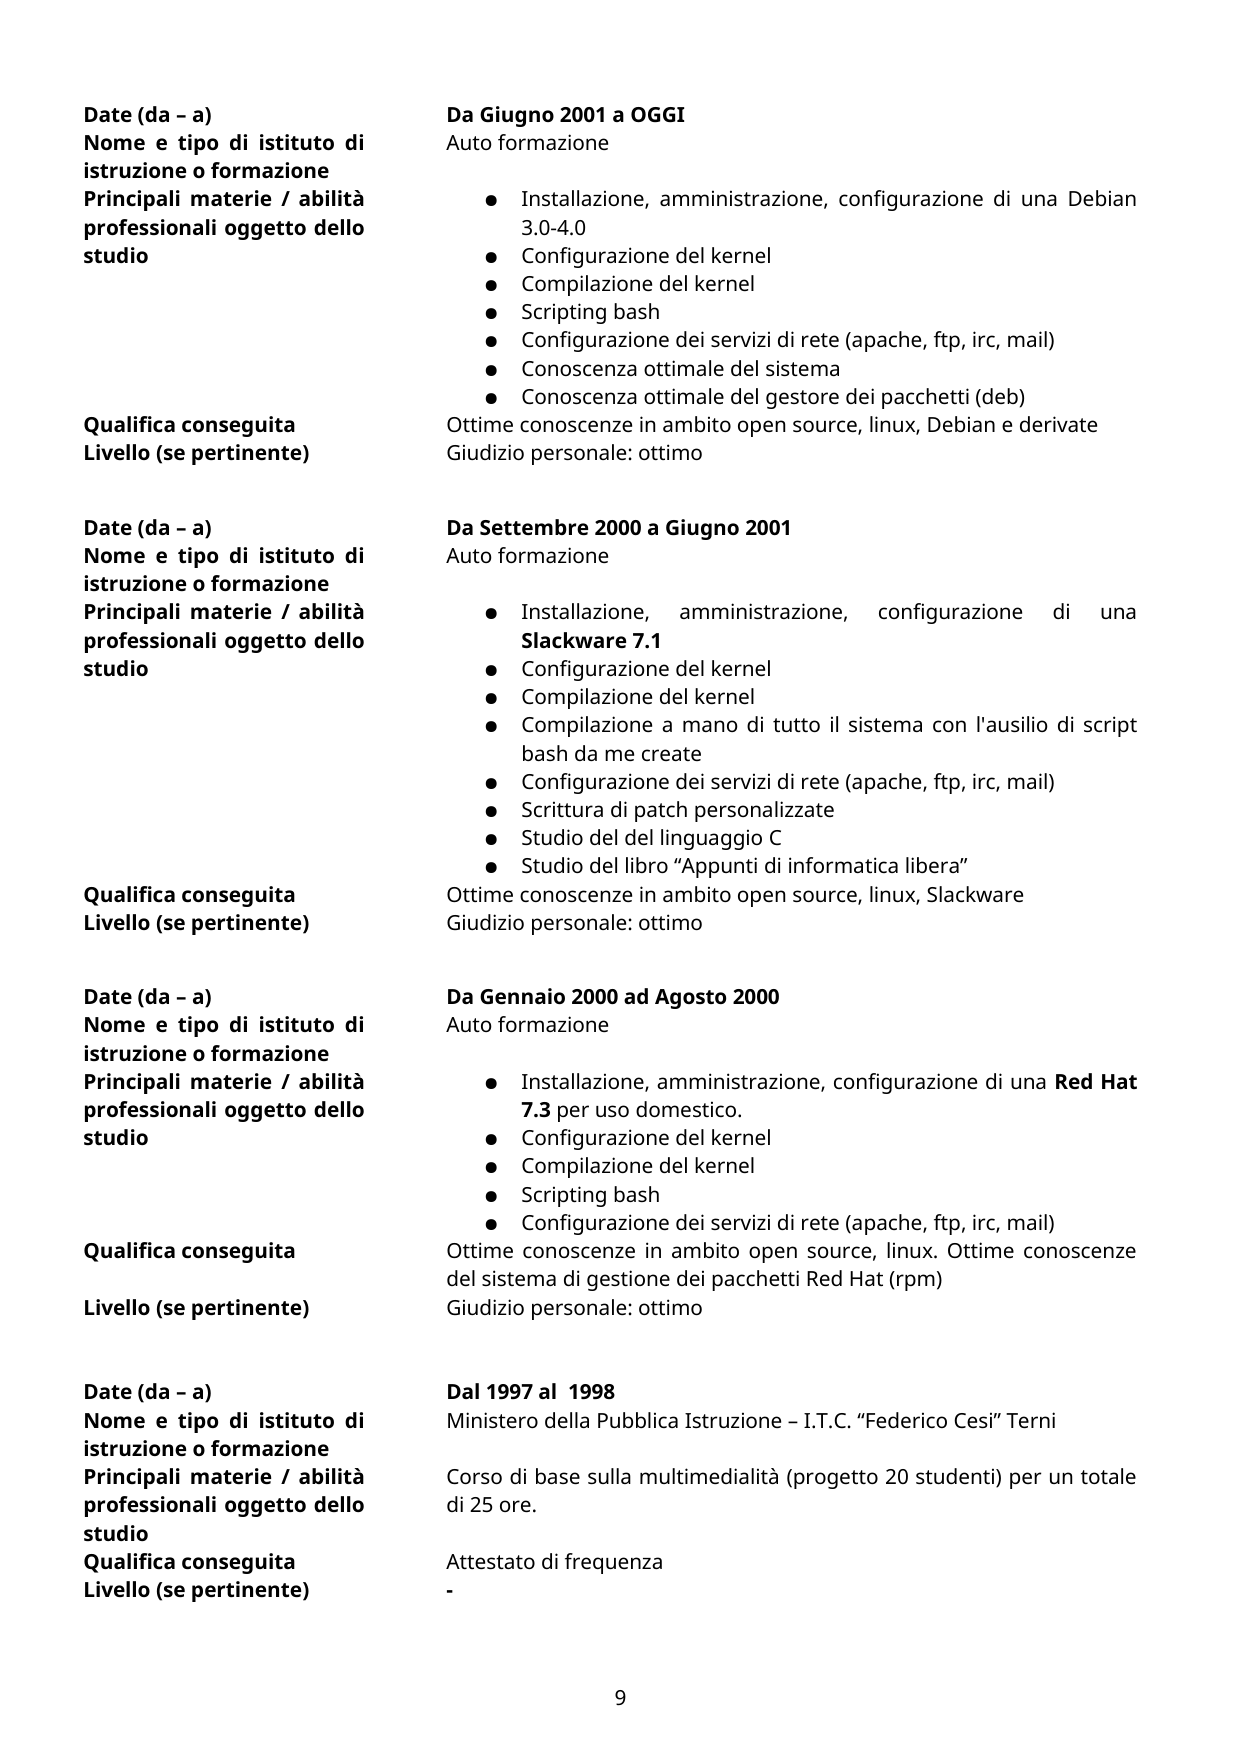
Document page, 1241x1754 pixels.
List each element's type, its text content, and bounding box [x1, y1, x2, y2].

table_cell [376, 1462, 435, 1547]
table_cell Installazione, amministrazione, configurazione di una Debian 3.0-4.0 Configurazione del kernel Compilazione del kernel Scripting bash Configurazione dei servizi di rete (apache, ftp, irc, mail) Conoscenza ottimale del sistema Conoscenza ottimale del gestore dei pacchetti (deb) [435, 185, 1149, 410]
table_header Dal 1997 al 1998 [435, 1378, 1149, 1406]
table_cell [376, 1011, 435, 1067]
table_cell Principali materie / abilità professionali oggetto dello studio [72, 1067, 376, 1236]
table_cell Giudizio personale: ottimo [435, 908, 1149, 936]
table_cell Livello (se pertinente) [72, 908, 376, 936]
table_cell Principali materie / abilità professionali oggetto dello studio [72, 185, 376, 410]
table_cell [376, 439, 435, 467]
table_cell Ottime conoscenze in ambito open source, linux. Ottime conoscenze del sistema di gestione dei pacchetti Red Hat (rpm) [435, 1236, 1149, 1293]
table_cell [376, 1406, 435, 1462]
table_cell Installazione, amministrazione, configurazione di una Red Hat 7.3 per uso domestico. Configurazione del kernel Compilazione del kernel Scripting bash Configurazione dei servizi di rete (apache, ftp, irc, mail) [435, 1067, 1149, 1236]
table_cell Giudizio personale: ottimo [435, 439, 1149, 467]
table_header [376, 982, 435, 1011]
table_cell [376, 1236, 435, 1293]
table_header [376, 1378, 435, 1406]
table_cell [376, 128, 435, 184]
table_cell Corso di base sulla multimedialità (progetto 20 studenti) per un totale di 25 ore. [435, 1462, 1149, 1547]
table_cell [376, 410, 435, 438]
table_cell [376, 541, 435, 597]
table_header Da Settembre 2000 a Giugno 2001 [435, 513, 1149, 541]
table_cell Qualifica conseguita [72, 1236, 376, 1293]
table_cell Principali materie / abilità professionali oggetto dello studio [72, 598, 376, 880]
table_cell Attestato di frequenza [435, 1547, 1149, 1575]
table_cell Nome e tipo di istituto di istruzione o formazione [72, 128, 376, 184]
table_cell Nome e tipo di istituto di istruzione o formazione [72, 1406, 376, 1462]
table_header Date (da – a) [72, 100, 376, 128]
table_cell Giudizio personale: ottimo [435, 1293, 1149, 1321]
table_cell Livello (se pertinente) [72, 1575, 376, 1603]
table_header Date (da – a) [72, 1378, 376, 1406]
table_cell Qualifica conseguita [72, 880, 376, 908]
table_header [376, 513, 435, 541]
table_cell [376, 1067, 435, 1236]
table_cell Auto formazione [435, 1011, 1149, 1067]
table_cell Auto formazione [435, 541, 1149, 597]
table_cell [376, 185, 435, 410]
table_cell [376, 1575, 435, 1603]
table_cell Principali materie / abilità professionali oggetto dello studio [72, 1462, 376, 1547]
table_cell Installazione, amministrazione, configurazione di una Slackware 7.1 Configurazione del kernel Compilazione del kernel Compilazione a mano di tutto il sistema con l'ausilio di script bash da me create Configurazione dei servizi di rete (apache, ftp, irc, mail) Scrittura di patch personalizzate Studio del del linguaggio C Studio del libro “Appunti di informatica libera” [435, 598, 1149, 880]
table_cell Auto formazione [435, 128, 1149, 184]
table_cell Ottime conoscenze in ambito open source, linux, Debian e derivate [435, 410, 1149, 438]
table_cell Livello (se pertinente) [72, 439, 376, 467]
table_header [376, 100, 435, 128]
table_cell Nome e tipo di istituto di istruzione o formazione [72, 541, 376, 597]
table_header Da Giugno 2001 a OGGI [435, 100, 1149, 128]
table_cell Nome e tipo di istituto di istruzione o formazione [72, 1011, 376, 1067]
table_header Da Gennaio 2000 ad Agosto 2000 [435, 982, 1149, 1011]
table_header Date (da – a) [72, 982, 376, 1011]
table_cell [376, 1293, 435, 1321]
table_cell Qualifica conseguita [72, 1547, 376, 1575]
table_cell Livello (se pertinente) [72, 1293, 376, 1321]
table_cell - [435, 1575, 1149, 1603]
table_cell [376, 880, 435, 908]
table_cell [376, 908, 435, 936]
table_cell [376, 598, 435, 880]
table_cell [376, 1547, 435, 1575]
table_cell Qualifica conseguita [72, 410, 376, 438]
table_cell Ministero della Pubblica Istruzione – I.T.C. “Federico Cesi” Terni [435, 1406, 1149, 1462]
table_header Date (da – a) [72, 513, 376, 541]
table_cell Ottime conoscenze in ambito open source, linux, Slackware [435, 880, 1149, 908]
